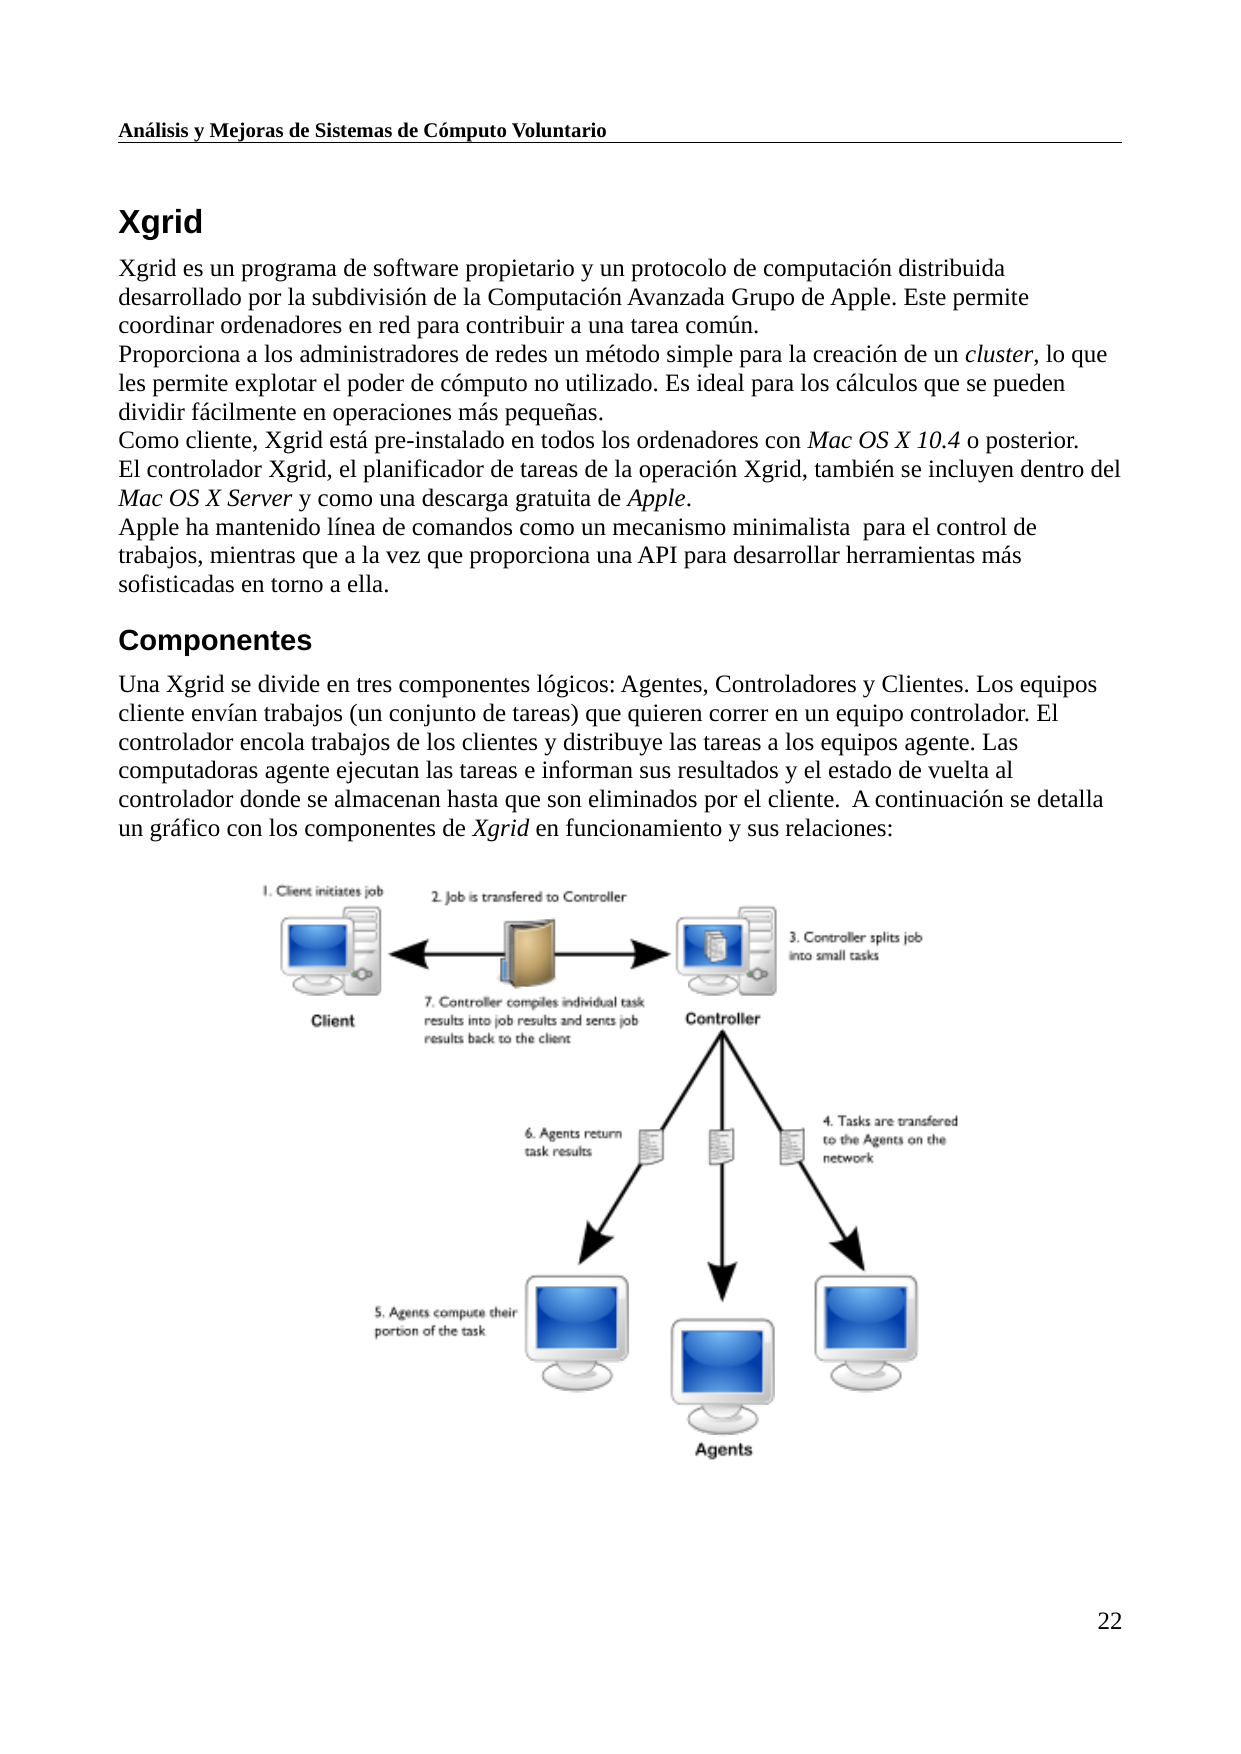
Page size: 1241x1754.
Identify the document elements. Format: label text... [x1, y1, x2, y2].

text El controlador Xgrid, el planificador de tareas de la operación Xgrid, también se incluyen dentro del Mac OS X Server y como una descarga gratuita de Apple. [118, 454, 1122, 512]
picture [260, 882, 963, 1465]
text Xgrid es un programa de software propietario y un protocolo de computación distribuida desarrollado por la subdivisión de la Computación Avanzada Grupo de Apple. Este permite coordinar ordenadores en red para contribuir a una tarea común. Proporciona a los administradores de redes un método simple para la creación de un cluster, lo que les permite explotar el poder de cómputo no utilizado. Es ideal para los cálculos que se pueden dividir fácilmente en operaciones más pequeñas. [118, 253, 1122, 426]
subtitle Xgrid [118, 202, 1122, 241]
text Como cliente, Xgrid está pre-instalado en todos los ordenadores con Mac OS X 10.4 o posterior. [118, 426, 1122, 454]
text Apple ha mantenido línea de comandos como un mecanismo minimalista para el control de trabajos, mientras que a la vez que proporciona una API para desarrollar herramientas más sofisticadas en torno a ella. [118, 512, 1122, 598]
text Una Xgrid se divide en tres componentes lógicos: Agentes, Controladores y Clientes. Los equipos cliente envían trabajos (un conjunto de tareas) que quieren correr en un equipo controlador. El controlador encola trabajos de los clientes y distribuye las tareas a los equipos agente. Las computadoras agente ejecutan las tareas e informan sus resultados y el estado de vuelta al controlador donde se almacenan hasta que son eliminados por el cliente. A continuación se detalla un gráfico con los componentes de Xgrid en funcionamiento y sus relaciones: [118, 669, 1122, 842]
subtitle Componentes [118, 623, 1122, 657]
